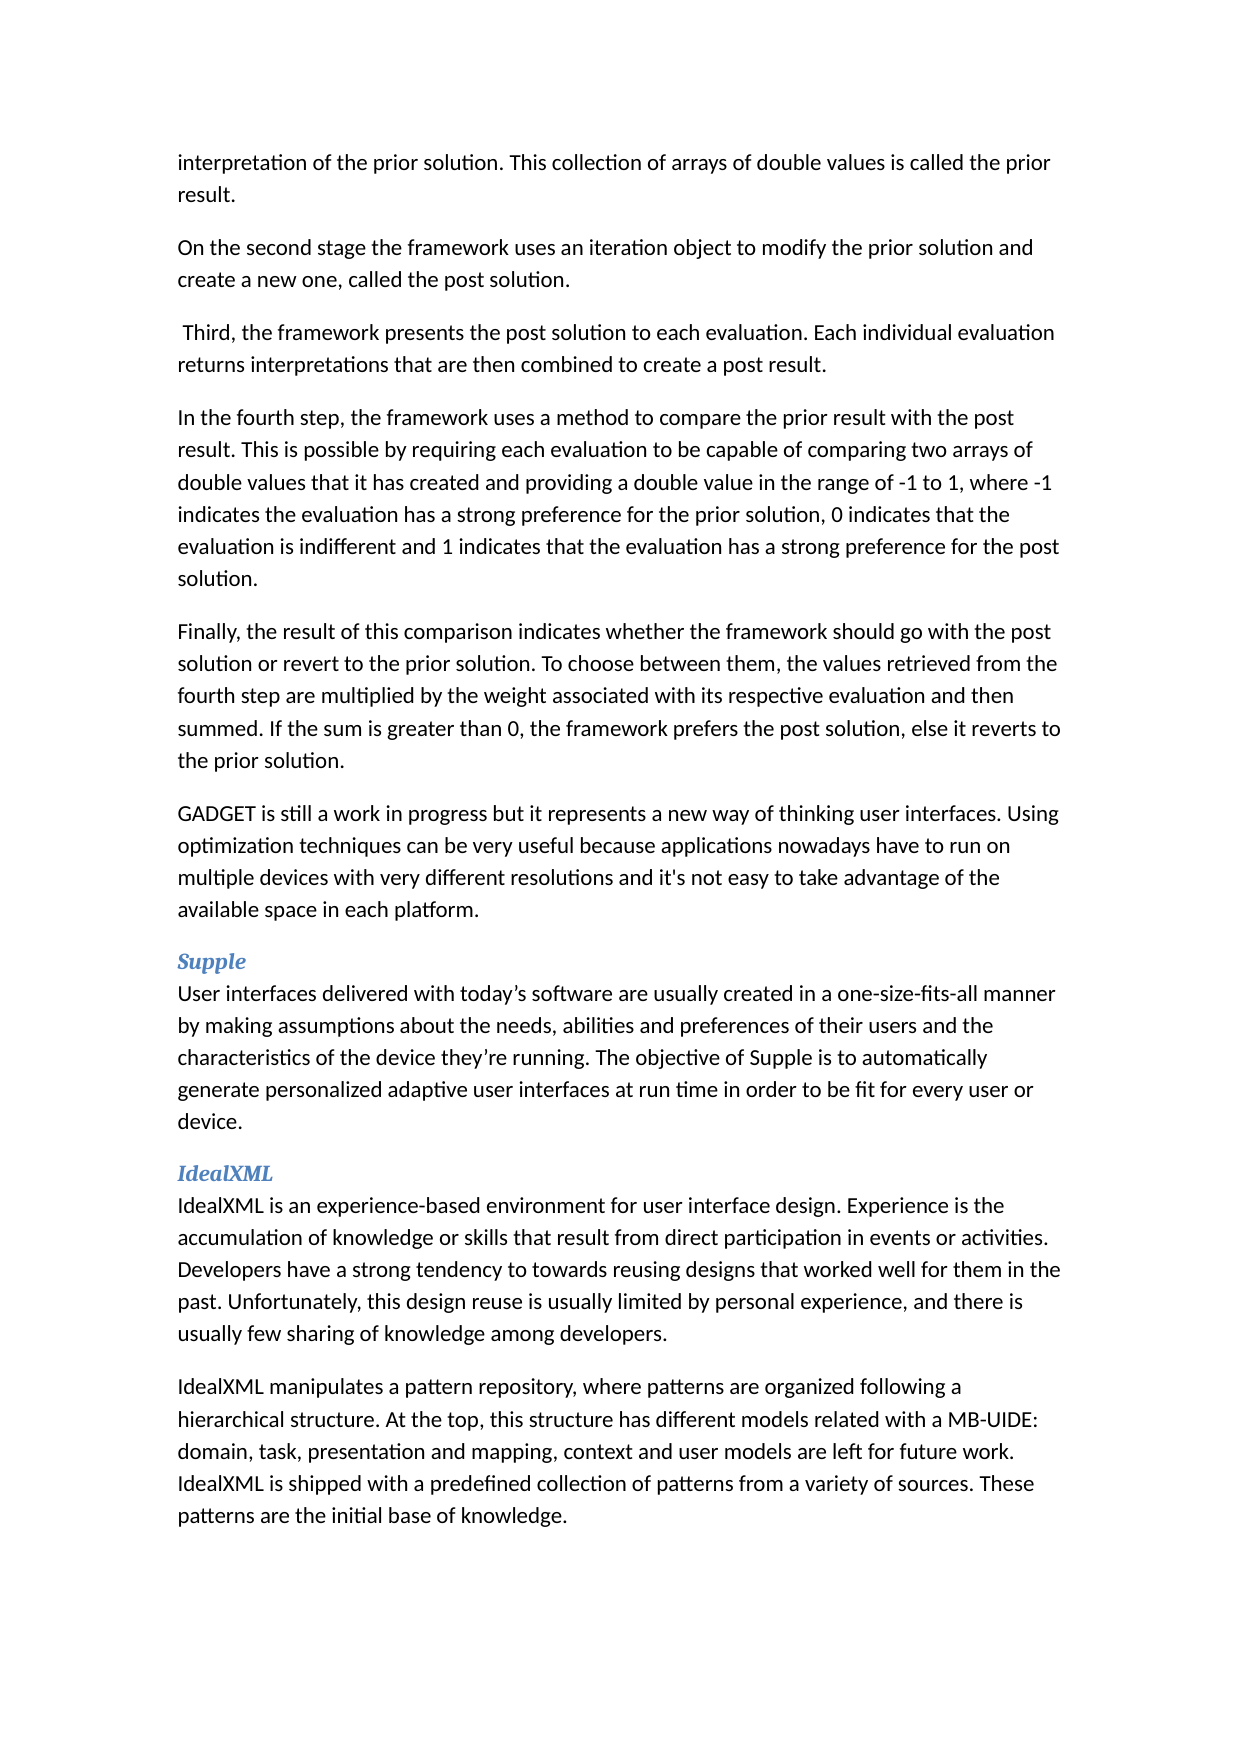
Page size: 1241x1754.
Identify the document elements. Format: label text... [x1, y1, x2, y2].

subtitle IdealXML [177, 1161, 1063, 1187]
text In the fourth step, the framework uses a method to compare the prior result with the post result. This is possible by requiring each evaluation to be capable of comparing two arrays of double values that it has created and providing a double value in the range of -1 to 1, where -1 indicates the evaluation has a strong preference for the prior solution, 0 indicates that the evaluation is indifferent and 1 indicates that the evaluation has a strong preference for the post solution. [177, 403, 1063, 592]
text IdealXML manipulates a pattern repository, where patterns are organized following a hierarchical structure. At the top, this structure has different models related with a MB-UIDE: domain, task, presentation and mapping, context and user models are left for future work. IdealXML is shipped with a predefined collection of patterns from a variety of sources. These patterns are the initial base of knowledge. [177, 1372, 1063, 1529]
text Finally, the result of this comparison indicates whether the framework should go with the post solution or revert to the prior solution. To choose between them, the values retrieved from the fourth step are multiplied by the weight associated with its respective evaluation and then summed. If the sum is greater than 0, the framework prefers the post solution, else it reverts to the prior solution. [177, 617, 1063, 774]
text On the second stage the framework uses an iteration object to modify the prior solution and create a new one, called the post solution. [177, 233, 1063, 293]
text GADGET is still a work in progress but it represents a new way of thinking user interfaces. Using optimization techniques can be very useful because applications nowadays have to run on multiple devices with very different resolutions and it's not easy to take advantage of the available space in each platform. [177, 799, 1063, 923]
text User interfaces delivered with today’s software are usually created in a one-size-fits-all manner by making assumptions about the needs, abilities and preferences of their users and the characteristics of the device they’re running. The objective of Supple is to automatically generate personalized adaptive user interfaces at run time in order to be fit for every user or device. [177, 979, 1063, 1136]
subtitle Supple [177, 948, 1063, 975]
text Third, the framework presents the post solution to each evaluation. Each individual evaluation returns interpretations that are then combined to create a post result. [177, 318, 1063, 378]
text interpretation of the prior solution. This collection of arrays of double values is called the prior result. [177, 148, 1063, 208]
text IdealXML is an experience-based environment for user interface design. Experience is the accumulation of knowledge or skills that result from direct participation in events or activities. Developers have a strong tendency to towards reusing designs that worked well for them in the past. Unfortunately, this design reuse is usually limited by personal experience, and there is usually few sharing of knowledge among developers. [177, 1191, 1063, 1347]
